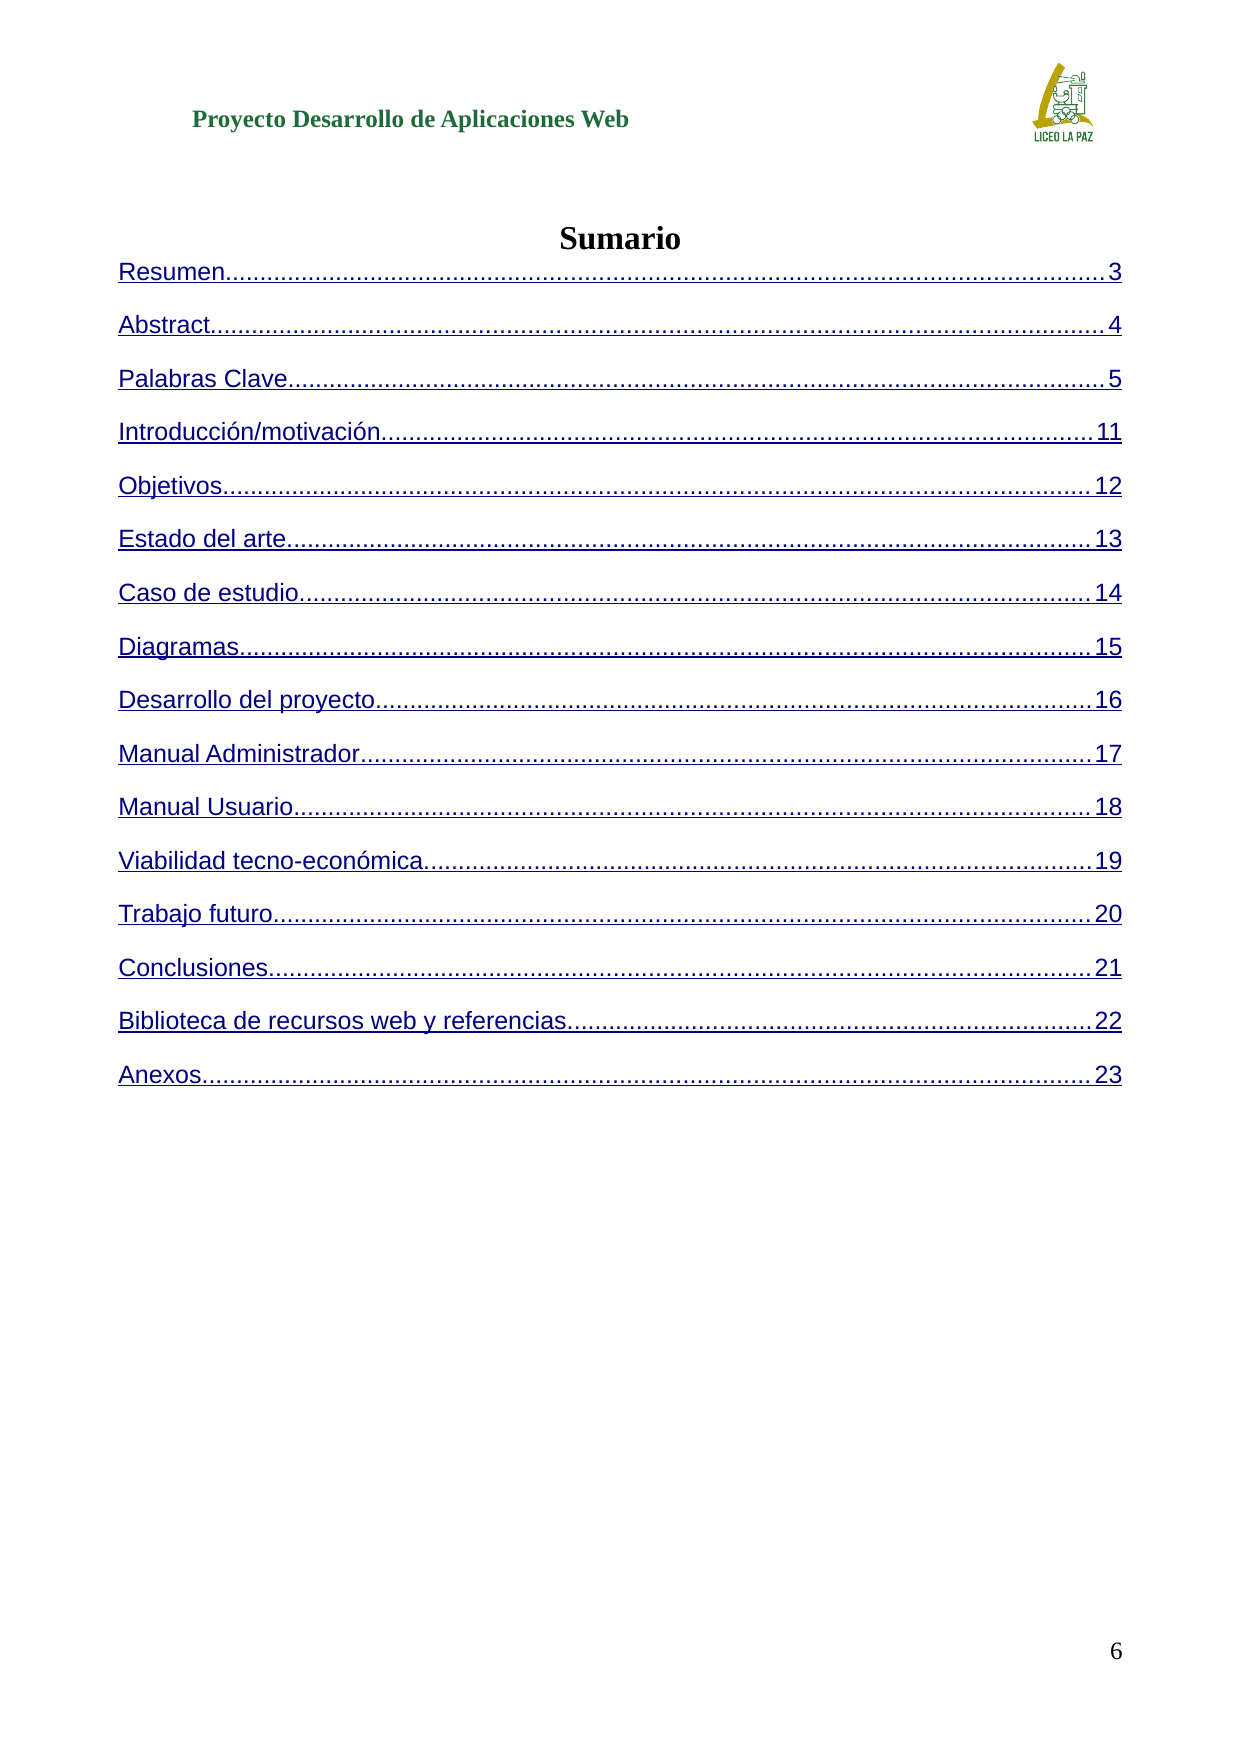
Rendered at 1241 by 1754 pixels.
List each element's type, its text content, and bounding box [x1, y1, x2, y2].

text Viabilidad tecno-económica. 19 [118, 846, 1122, 871]
text Abstract 4 [118, 310, 1122, 335]
text Biblioteca de recursos web y referencias. 22 [118, 1006, 1122, 1031]
text Estado del arte. 13 [118, 524, 1122, 549]
subtitle Sumario [118, 218, 1122, 257]
picture [1025, 55, 1100, 150]
text Anexos. 23 [118, 1060, 1122, 1085]
text Objetivos. 12 [118, 471, 1122, 496]
text Manual Administrador 17 [118, 739, 1122, 764]
text Caso de estudio. 14 [118, 578, 1122, 603]
text Palabras Clave 5 [118, 364, 1122, 389]
text Desarrollo del proyecto 16 [118, 685, 1122, 710]
text Diagramas. 15 [118, 632, 1122, 656]
text Manual Usuario 18 [118, 792, 1122, 817]
text Introducción/motivación. 11 [118, 417, 1122, 442]
text Resumen 3 [118, 257, 1122, 282]
text Trabajo futuro. 20 [118, 899, 1122, 924]
text Conclusiones. 21 [118, 953, 1122, 978]
